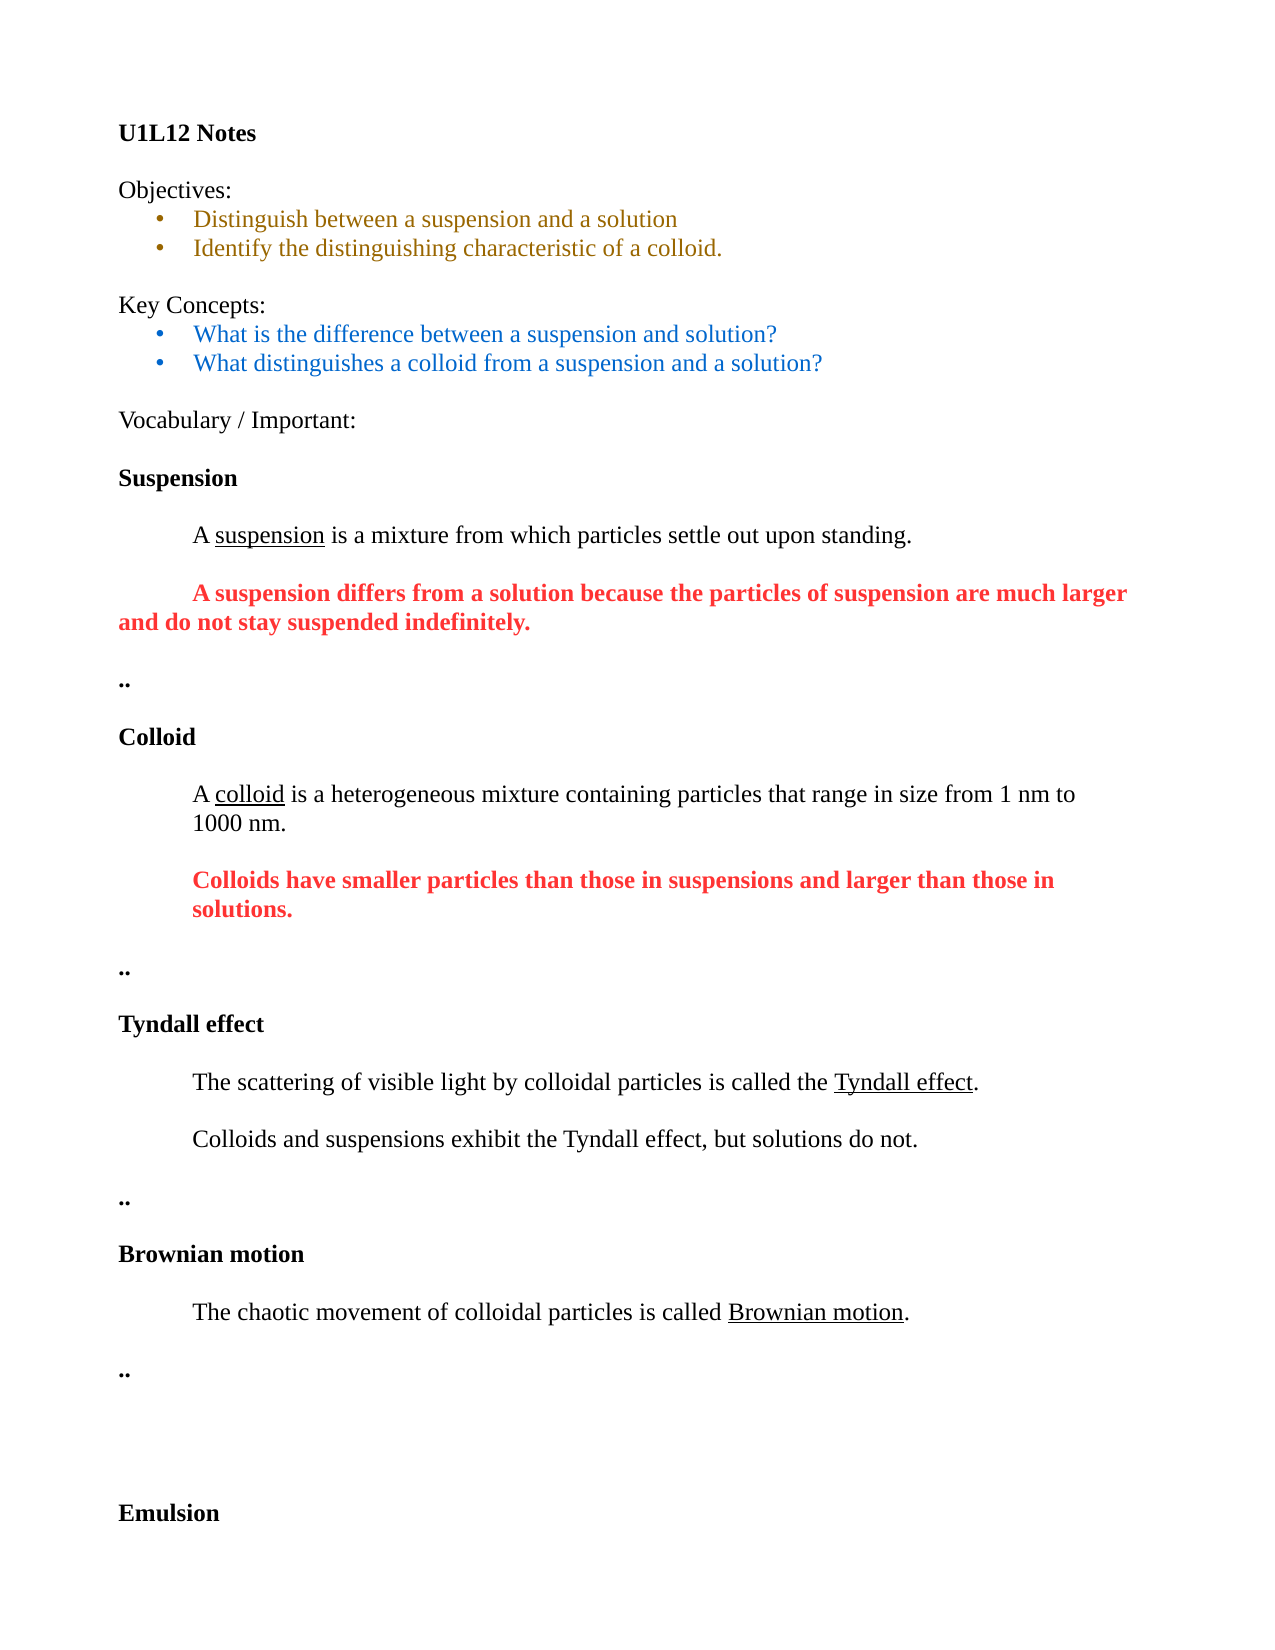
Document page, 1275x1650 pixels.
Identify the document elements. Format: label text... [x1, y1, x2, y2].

text Colloids have smaller particles than those in suspensions and larger than those in solutions. [118, 866, 1157, 923]
list Identify the distinguishing characteristic of a colloid. [156, 233, 1157, 262]
text Key Concepts: [118, 291, 1157, 319]
text Tyndall effect [118, 1009, 1157, 1038]
text The chaotic movement of colloidal particles is called Brownian motion. [118, 1297, 1157, 1326]
text Suspension [118, 463, 1157, 492]
text Brownian motion [118, 1239, 1157, 1268]
text The scattering of visible light by colloidal particles is called the Tyndall effect. [118, 1067, 1157, 1096]
text Colloids and suspensions exhibit the Tyndall effect, but solutions do not. [118, 1124, 1157, 1153]
text Colloid [118, 722, 1157, 751]
list Distinguish between a suspension and a solution [156, 204, 1157, 233]
text .. [118, 1182, 1157, 1211]
text U1L12 Notes [118, 118, 1157, 147]
text A suspension differs from a solution because the particles of suspension are much larger and do not stay suspended indefinitely. [118, 578, 1157, 636]
text A suspension is a mixture from which particles settle out upon standing. [118, 521, 1157, 549]
text A colloid is a heterogeneous mixture containing particles that range in size from 1 nm to 1000 nm. [118, 779, 1157, 837]
text Vocabulary / Important: [118, 406, 1157, 434]
text Objectives: [118, 176, 1157, 204]
list What distinguishes a colloid from a suspension and a solution? [156, 348, 1157, 377]
text .. [118, 664, 1157, 693]
list What is the difference between a suspension and solution? [156, 319, 1157, 348]
text .. [118, 952, 1157, 981]
text .. [118, 1354, 1157, 1383]
text Emulsion [118, 1498, 1157, 1527]
